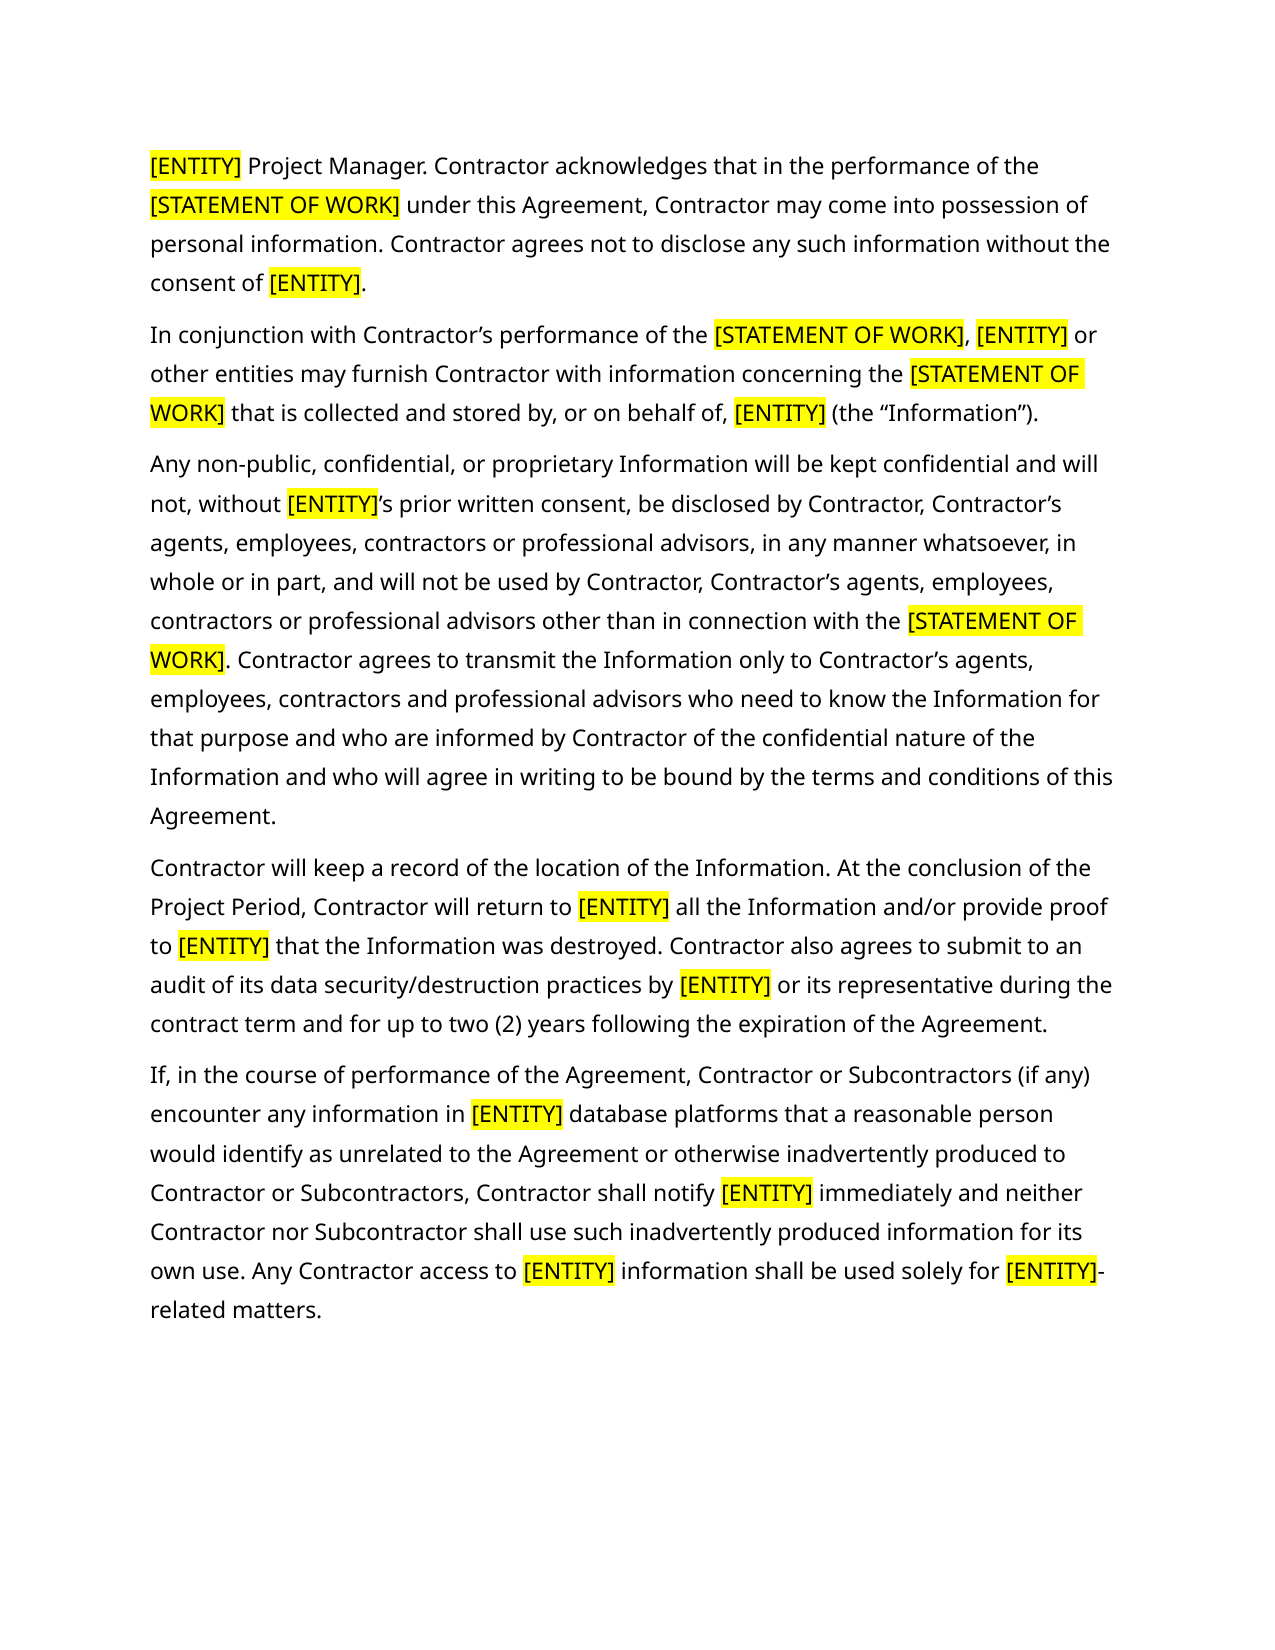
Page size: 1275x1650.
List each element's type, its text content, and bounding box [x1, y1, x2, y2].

text In conjunction with Contractor’s performance of the [STATEMENT OF WORK], [ENTITY] or other entities may furnish Contractor with information concerning the [STATEMENT OF WORK] that is collected and stored by, or on behalf of, [ENTITY] (the “Information”). [150, 319, 1125, 428]
text If, in the course of performance of the Agreement, Contractor or Subcontractors (if any) encounter any information in [ENTITY] database platforms that a reasonable person would identify as unrelated to the Agreement or otherwise inadvertently produced to Contractor or Subcontractors, Contractor shall notify [ENTITY] immediately and neither Contractor nor Subcontractor shall use such inadvertently produced information for its own use. Any Contractor access to [ENTITY] information shall be used solely for [ENTITY]-related matters. [150, 1059, 1125, 1325]
text Contractor will keep a record of the location of the Information. At the conclusion of the Project Period, Contractor will return to [ENTITY] all the Information and/or provide proof to [ENTITY] that the Information was destroyed. Contractor also agrees to submit to an audit of its data security/destruction practices by [ENTITY] or its representative during the contract term and for up to two (2) years following the expiration of the Agreement. [150, 852, 1125, 1039]
text [ENTITY] Project Manager. Contractor acknowledges that in the performance of the [STATEMENT OF WORK] under this Agreement, Contractor may come into possession of personal information. Contractor agrees not to disclose any such information without the consent of [ENTITY]. [150, 150, 1125, 298]
text Any non-public, confidential, or proprietary Information will be kept confidential and will not, without [ENTITY]’s prior written consent, be disclosed by Contractor, Contractor’s agents, employees, contractors or professional advisors, in any manner whatsoever, in whole or in part, and will not be used by Contractor, Contractor’s agents, employees, contractors or professional advisors other than in connection with the [STATEMENT OF WORK]. Contractor agrees to transmit the Information only to Contractor’s agents, employees, contractors and professional advisors who need to know the Information for that purpose and who are informed by Contractor of the confidential nature of the Information and who will agree in writing to be bound by the terms and conditions of this Agreement. [150, 448, 1125, 831]
